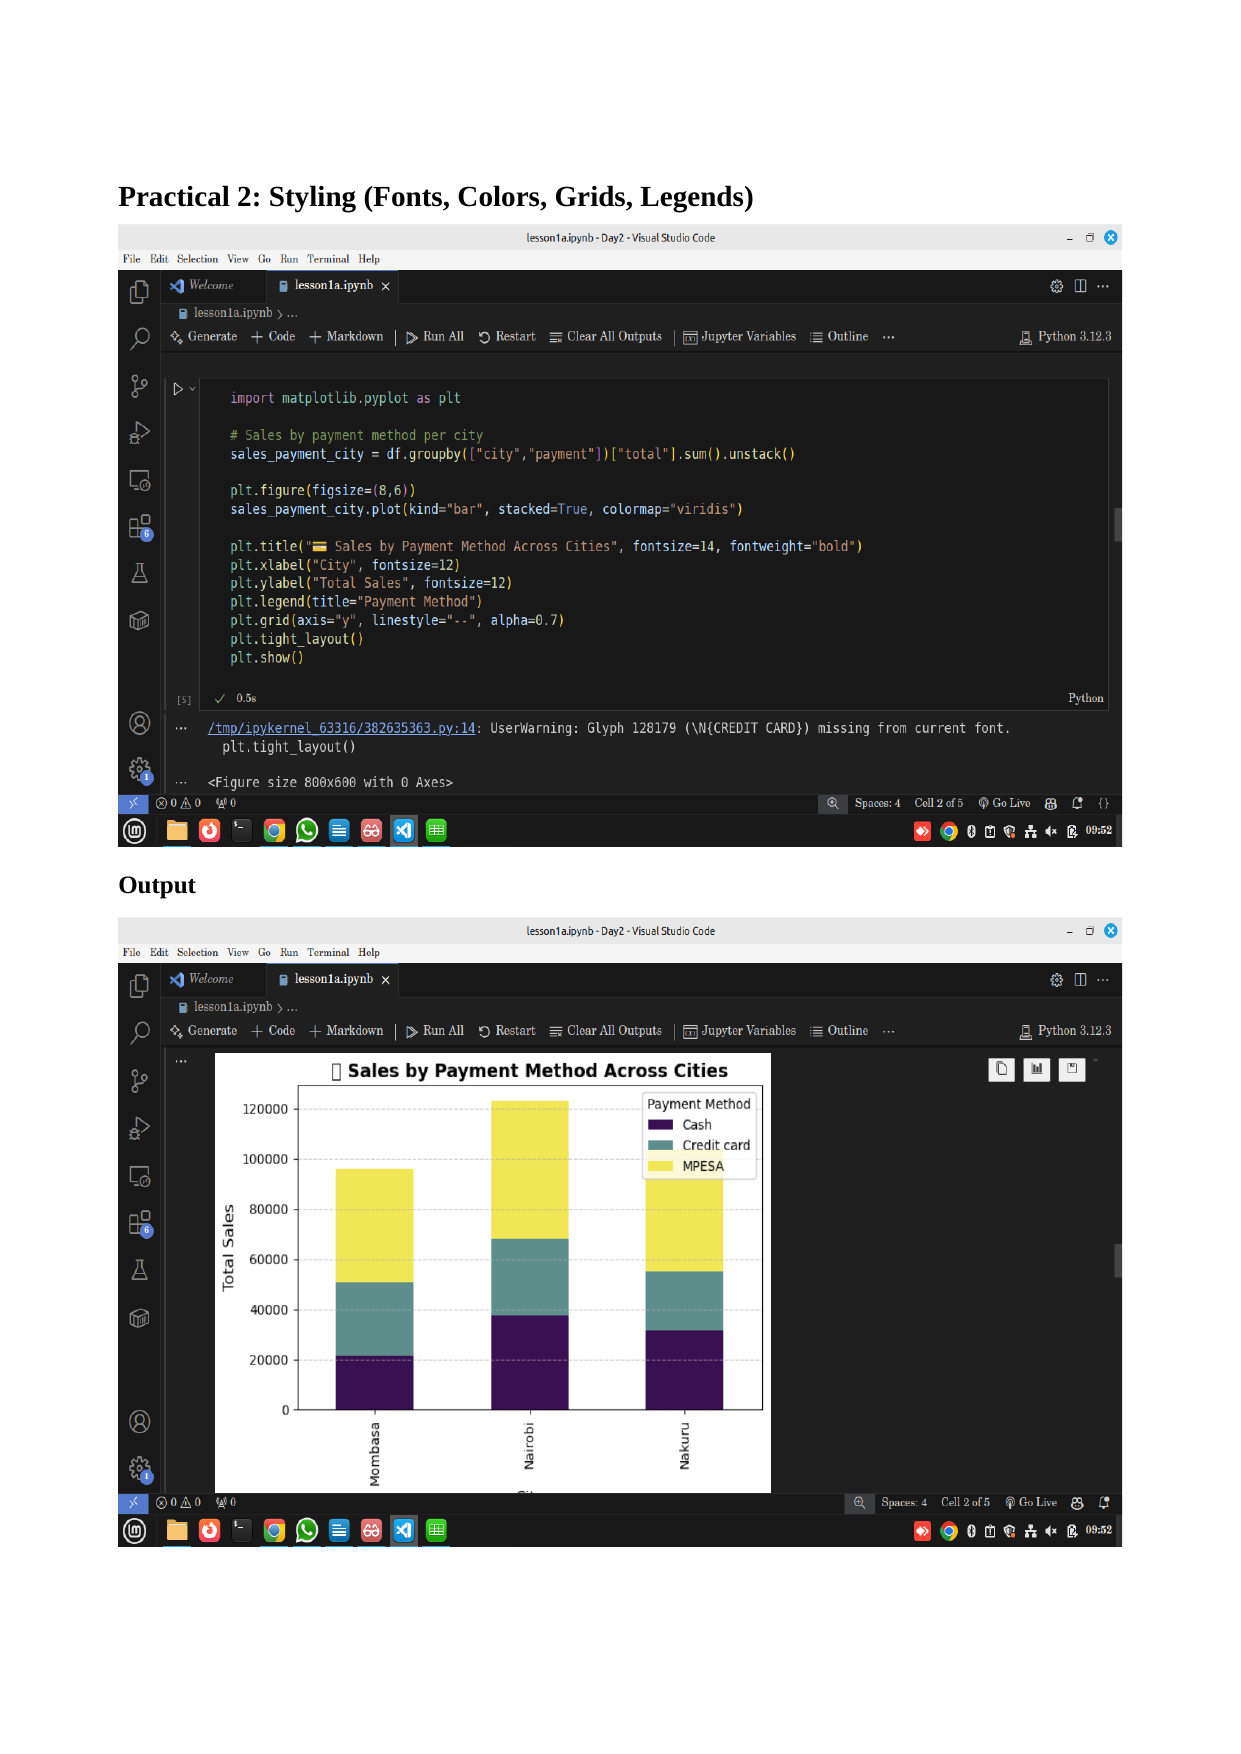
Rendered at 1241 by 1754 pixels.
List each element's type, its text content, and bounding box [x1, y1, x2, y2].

picture [118, 224, 1123, 847]
picture [118, 917, 1123, 1547]
text Output [118, 870, 1122, 899]
subtitle Practical 2: Styling (Fonts, Colors, Grids, Legends) [118, 179, 1122, 212]
